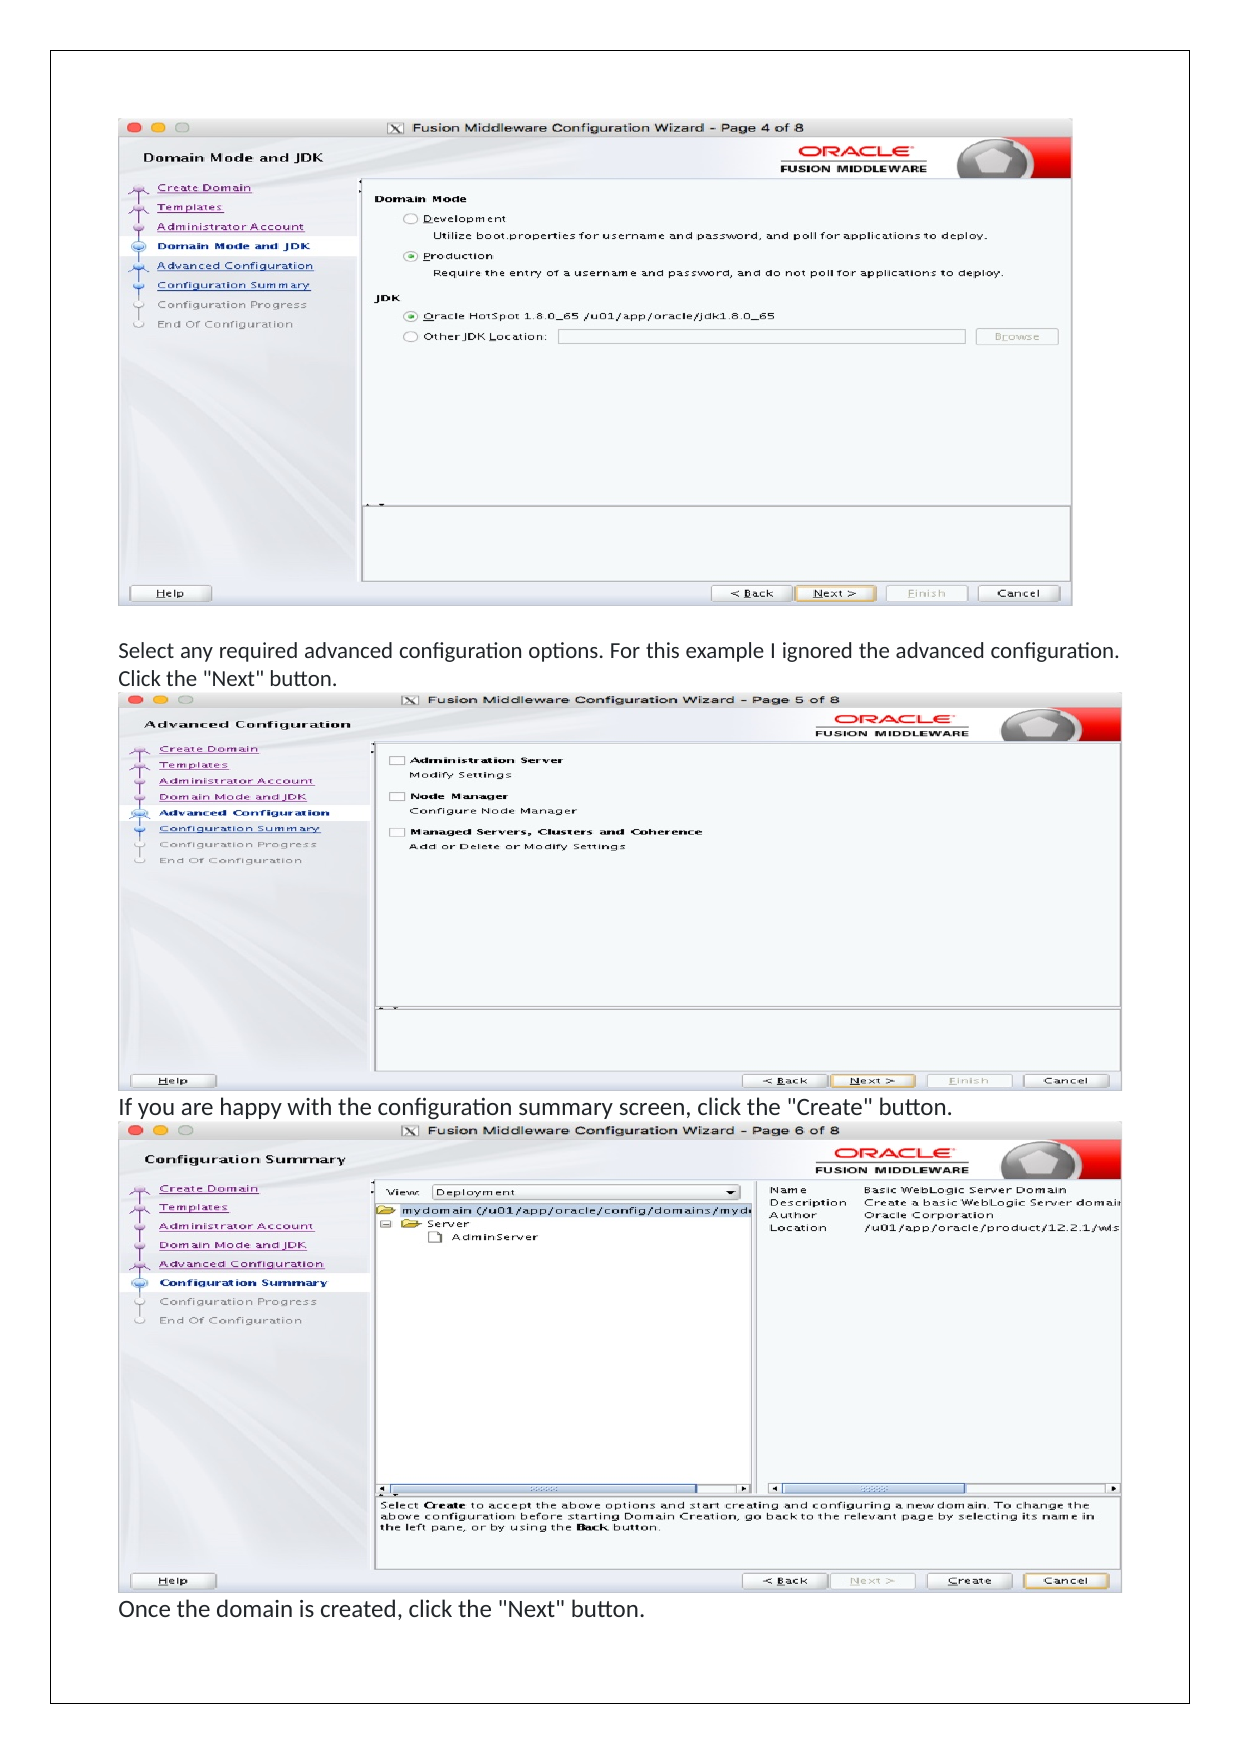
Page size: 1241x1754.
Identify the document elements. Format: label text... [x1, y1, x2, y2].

text Select any required advanced configuration options. For this example I ignored the advanced configuration. Click the "Next" button. [118, 606, 1122, 692]
text Once the domain is created, click the "Next" button. [118, 1593, 1122, 1623]
picture [118, 118, 1073, 606]
picture [118, 1121, 1123, 1593]
text If you are happy with the configuration summary screen, click the "Create" button. [118, 1091, 1122, 1121]
picture [118, 692, 1123, 1091]
